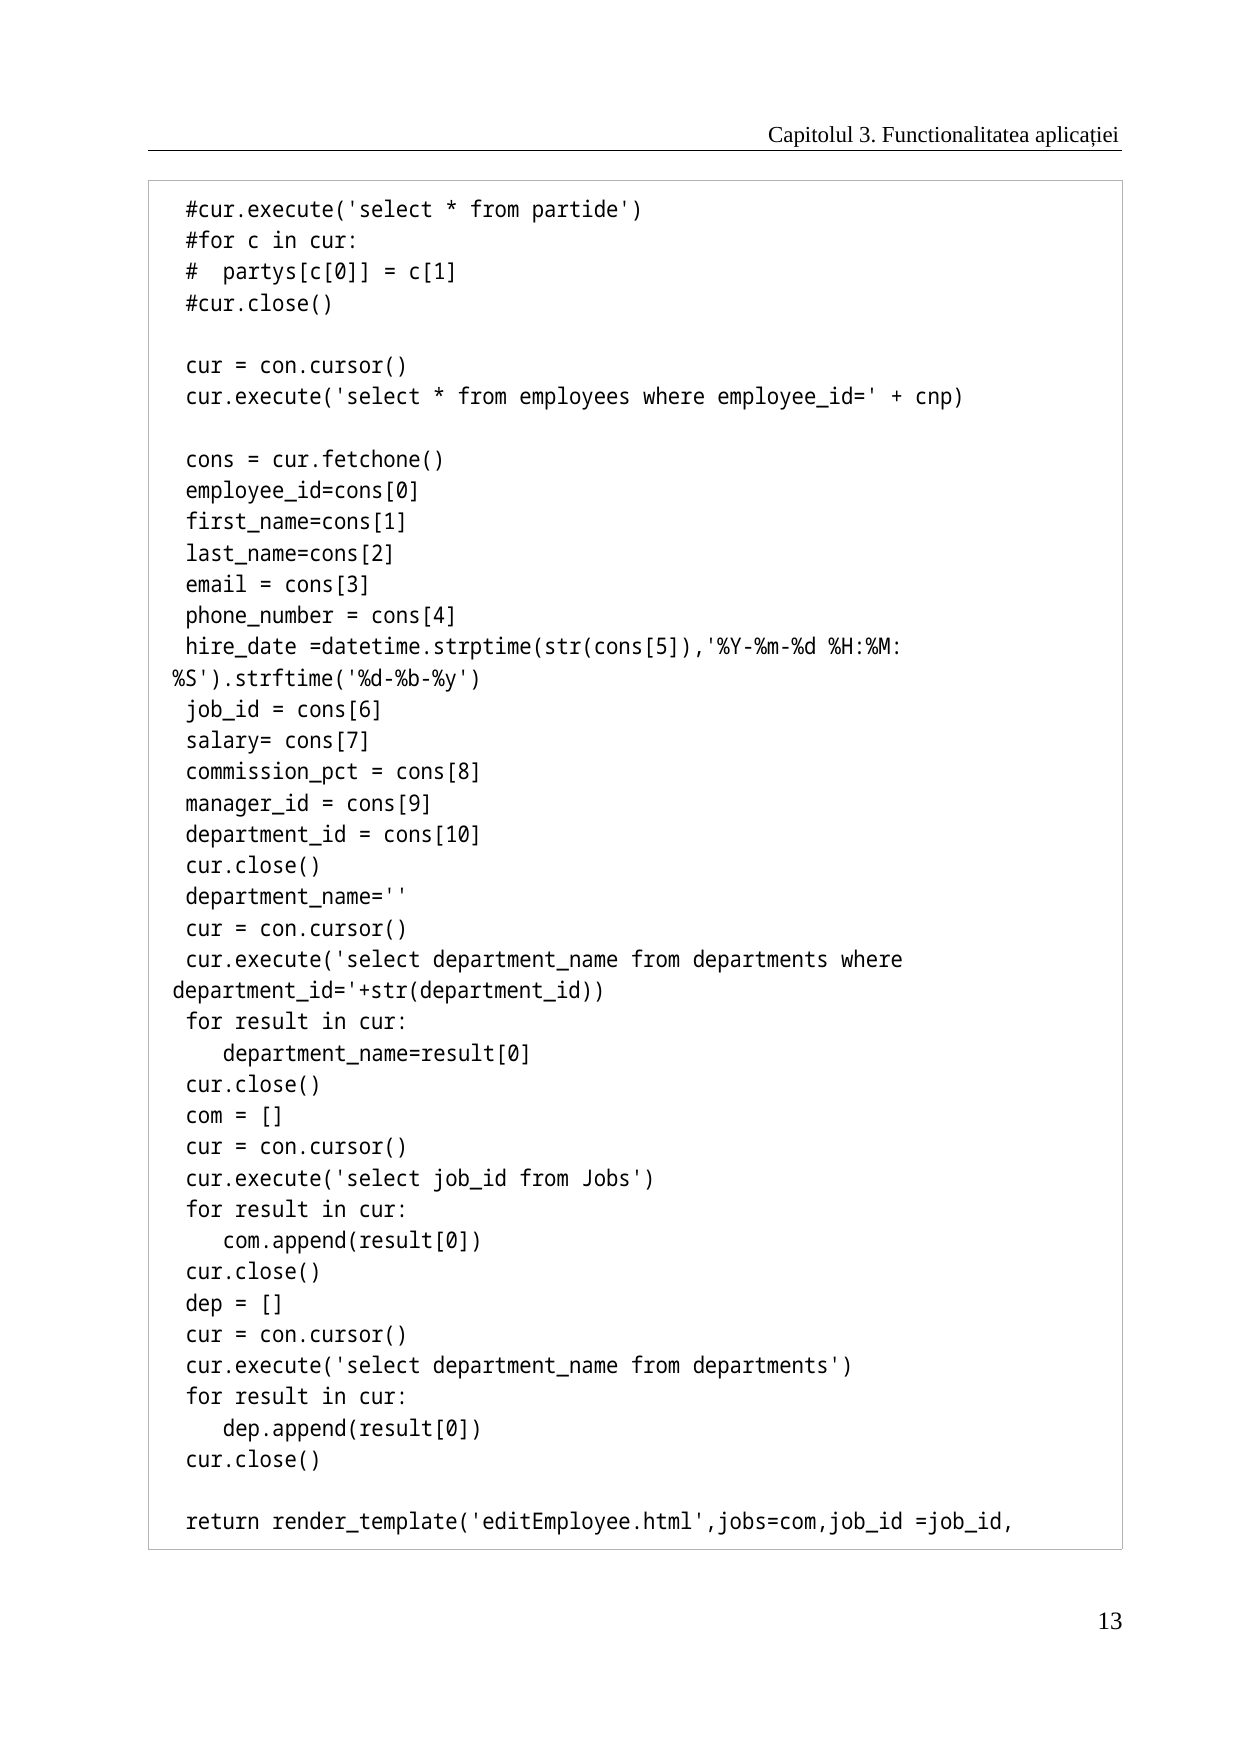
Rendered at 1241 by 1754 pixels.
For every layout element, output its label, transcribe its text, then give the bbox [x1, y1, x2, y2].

text #cur.execute('select * from partide') #for c in cur: # partys[c[0]] = c[1] #cur.close() cur = con.cursor() cur.execute('select * from employees where employee_id=' + cnp) cons = cur.fetchone() employee_id=cons[0] first_name=cons[1] last_name=cons[2] email = cons[3] phone_number = cons[4] hire_date =datetime.strptime(str(cons[5]),'%Y-%m-%d %H:%M:%S').strftime('%d-%b-%y') job_id = cons[6] salary= cons[7] commission_pct = cons[8] manager_id = cons[9] department_id = cons[10] cur.close() department_name='' cur = con.cursor() cur.execute('select department_name from departments where department_id='+str(department_id)) for result in cur: department_name=result[0] cur.close() com = [] cur = con.cursor() cur.execute('select job_id from Jobs') for result in cur: com.append(result[0]) cur.close() dep = [] cur = con.cursor() cur.execute('select department_name from departments') for result in cur: dep.append(result[0]) cur.close() return render_template('editEmployee.html',jobs=com,job_id =job_id, [149, 181, 1122, 1549]
